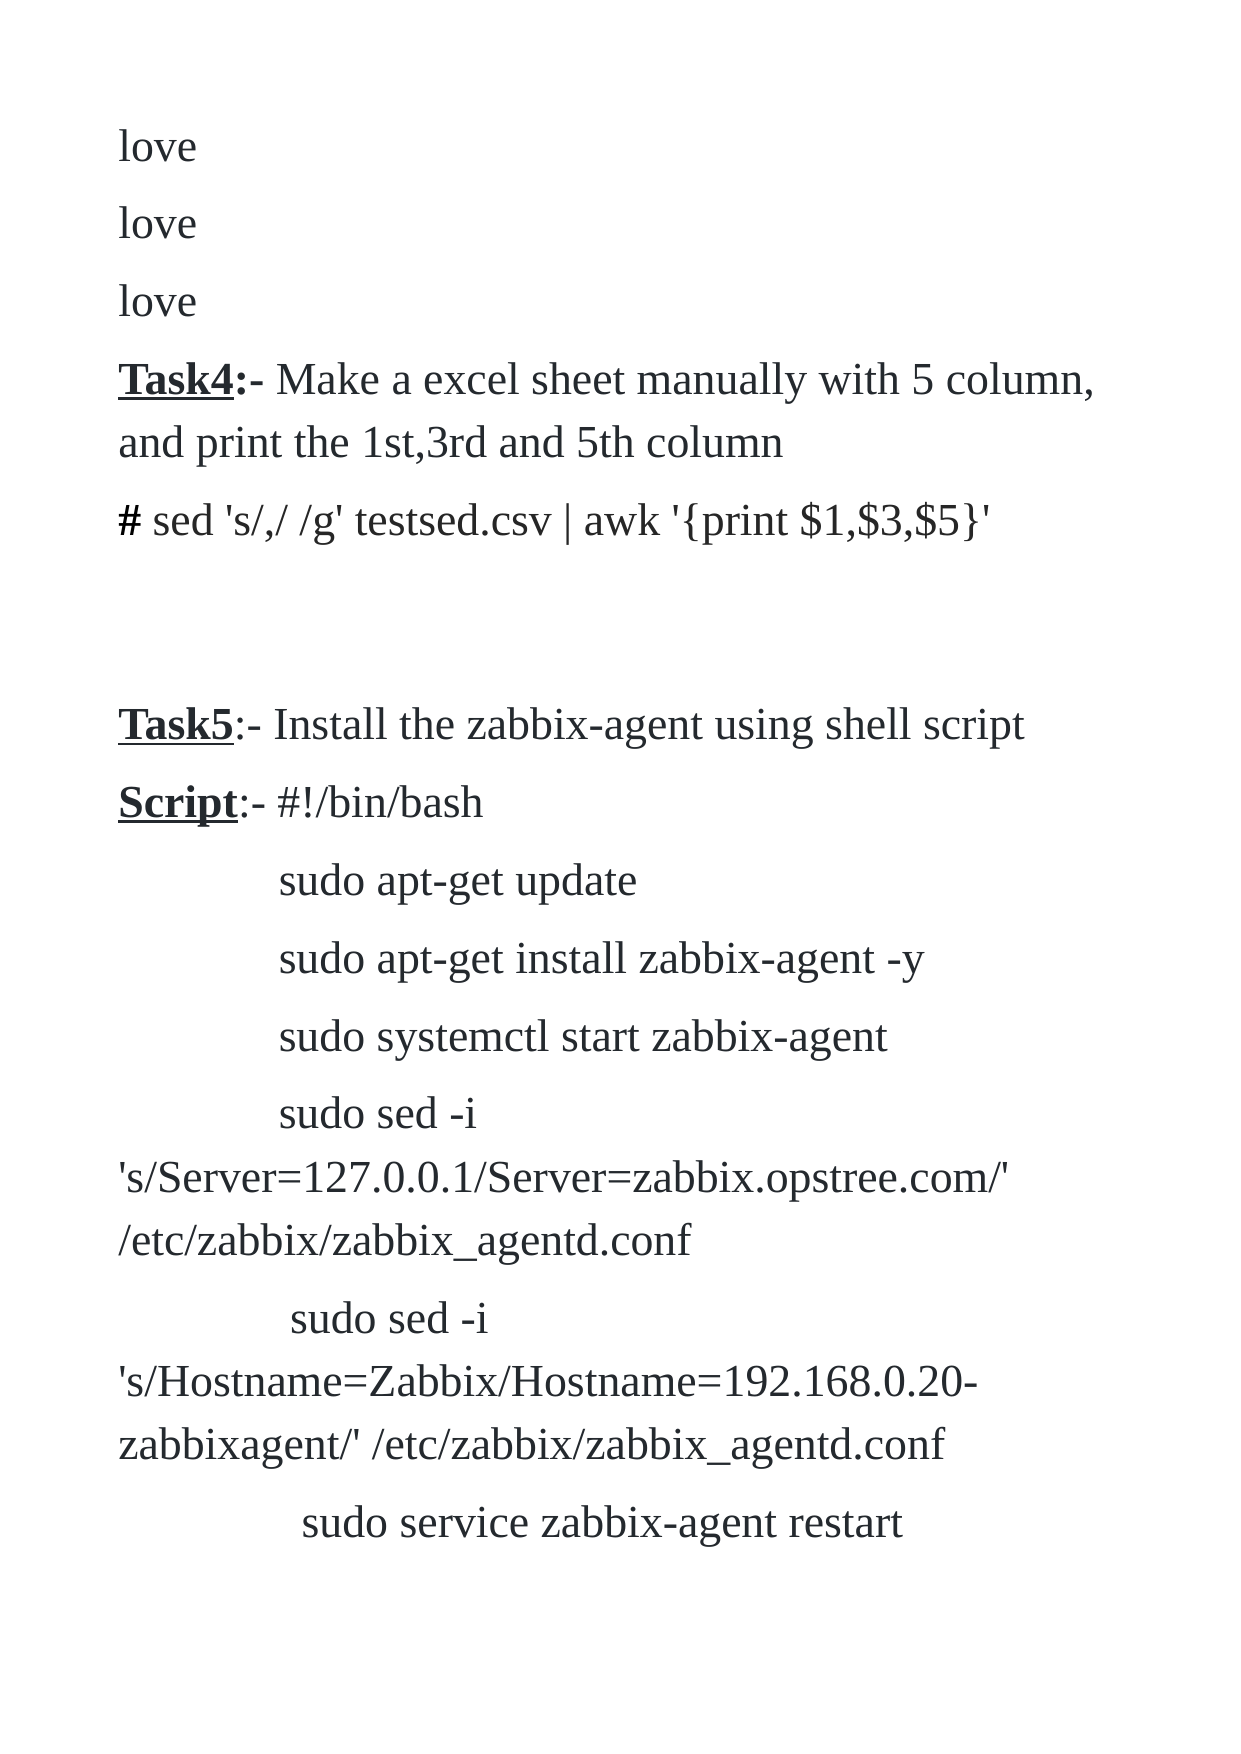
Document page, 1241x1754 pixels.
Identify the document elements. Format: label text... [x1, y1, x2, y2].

text sudo sed -i 's/Server=127.0.0.1/Server=zabbix.opstree.com/' /etc/zabbix/zabbix_agentd.conf [118, 1086, 1122, 1265]
text sudo apt-get install zabbix-agent -y [118, 930, 1122, 983]
text sudo sed -i 's/Hostname=Zabbix/Hostname=192.168.0.20- zabbixagent/' /etc/zabbix/zabbix_agentd.conf [118, 1290, 1122, 1469]
text # sed 's/,/ /g' testsed.csv | awk '{print $1,$3,$5}' [118, 493, 1122, 608]
text Task5:- Install the zabbix-agent using shell script [118, 697, 1122, 749]
text love [118, 118, 1122, 171]
text Task4:- Make a excel sheet manually with 5 column, and print the 1st,3rd and 5th column [118, 352, 1122, 467]
text sudo systemctl start zabbix-agent [118, 1008, 1122, 1061]
text Script:- #!/bin/bash [118, 775, 1122, 827]
text love [118, 196, 1122, 249]
text sudo apt-get update [118, 852, 1122, 905]
text love [118, 274, 1122, 326]
text sudo service zabbix-agent restart [118, 1494, 1122, 1610]
